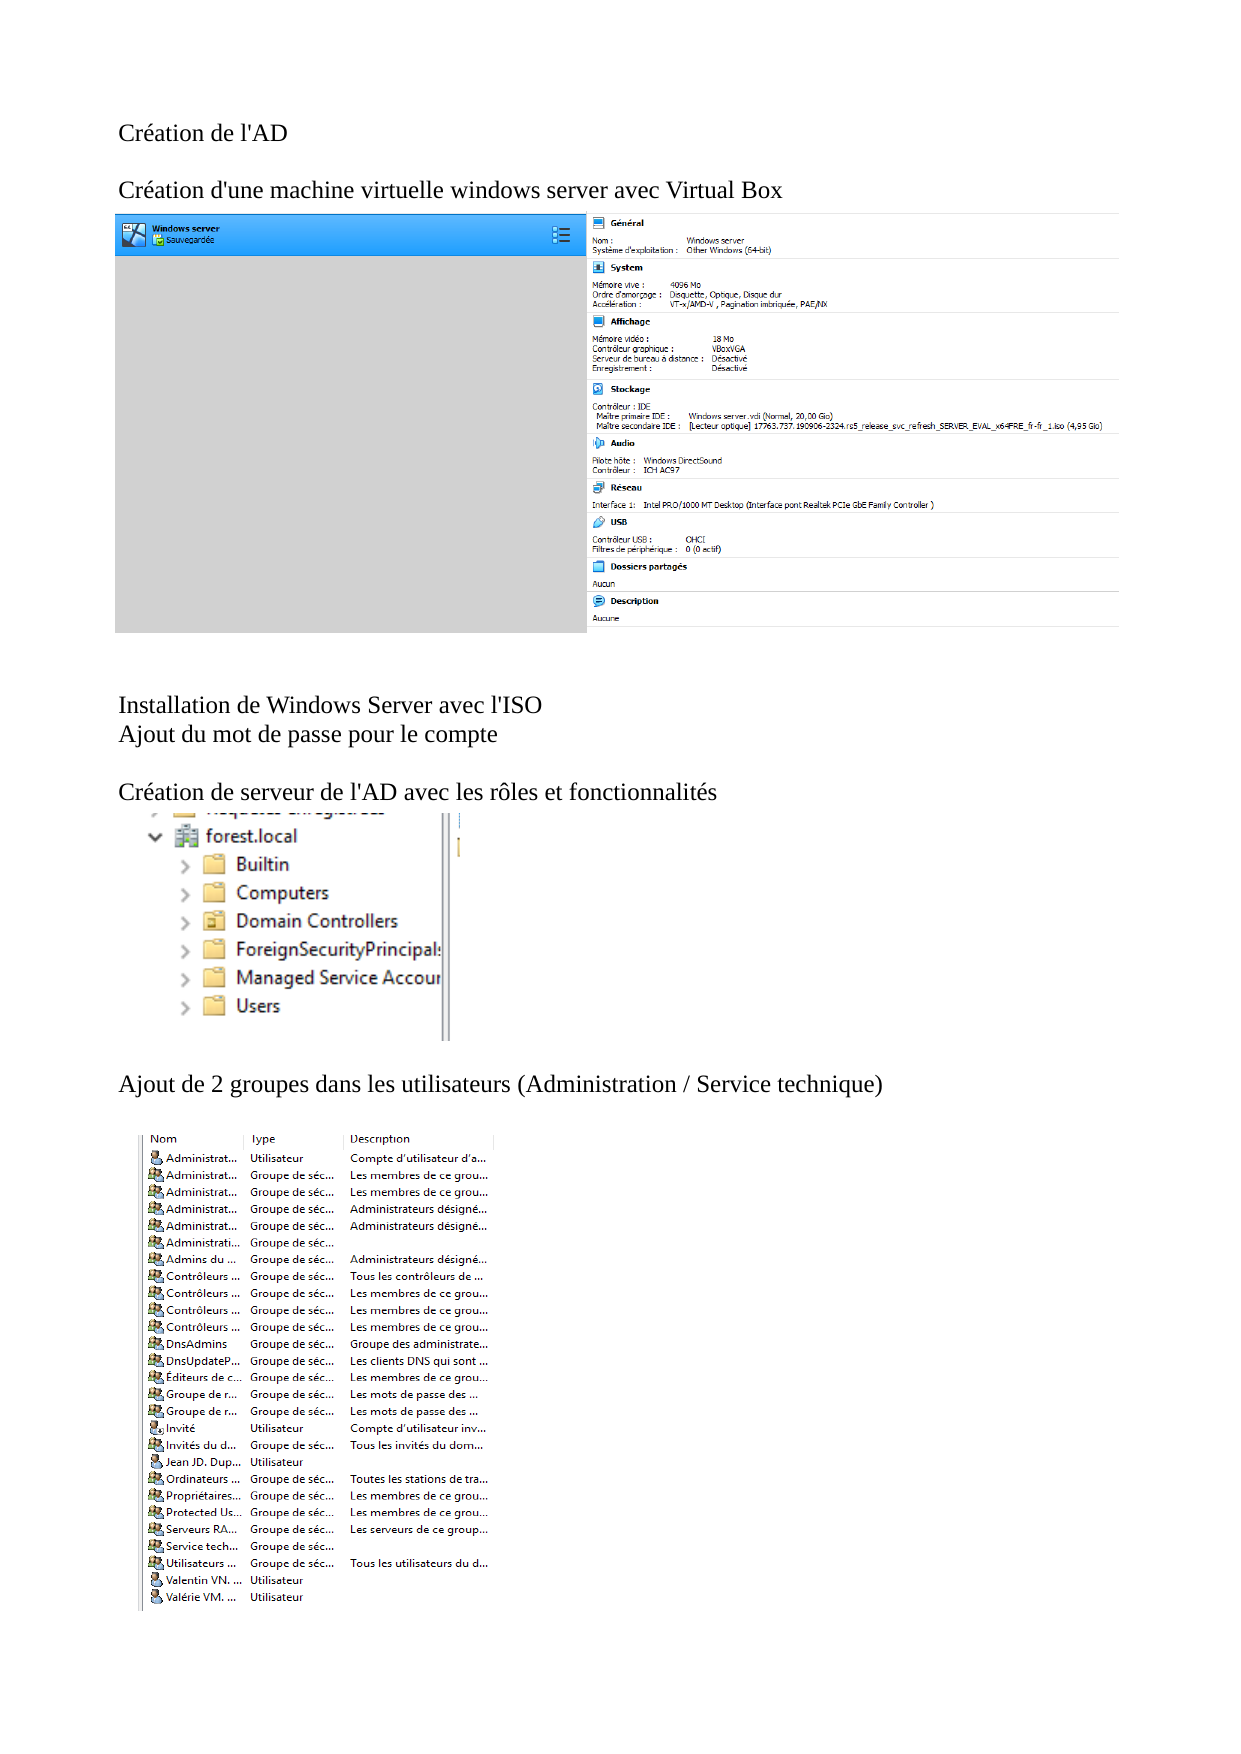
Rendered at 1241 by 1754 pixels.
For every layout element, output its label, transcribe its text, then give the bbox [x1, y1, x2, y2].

picture [115, 211, 1119, 633]
text Création de serveur de l'AD avec les rôles et fonctionnalités [118, 777, 1122, 805]
text Installation de Windows Server avec l'ISO [118, 690, 1122, 719]
text Ajout de 2 groupes dans les utilisateurs (Administration / Service technique) [118, 1069, 1122, 1098]
picture [139, 813, 460, 1041]
text Création de l'AD [118, 118, 1122, 147]
text Ajout du mot de passe pour le compte [118, 719, 1122, 748]
text Création d'une machine virtuelle windows server avec Virtual Box [118, 176, 1122, 204]
picture [138, 1135, 517, 1611]
